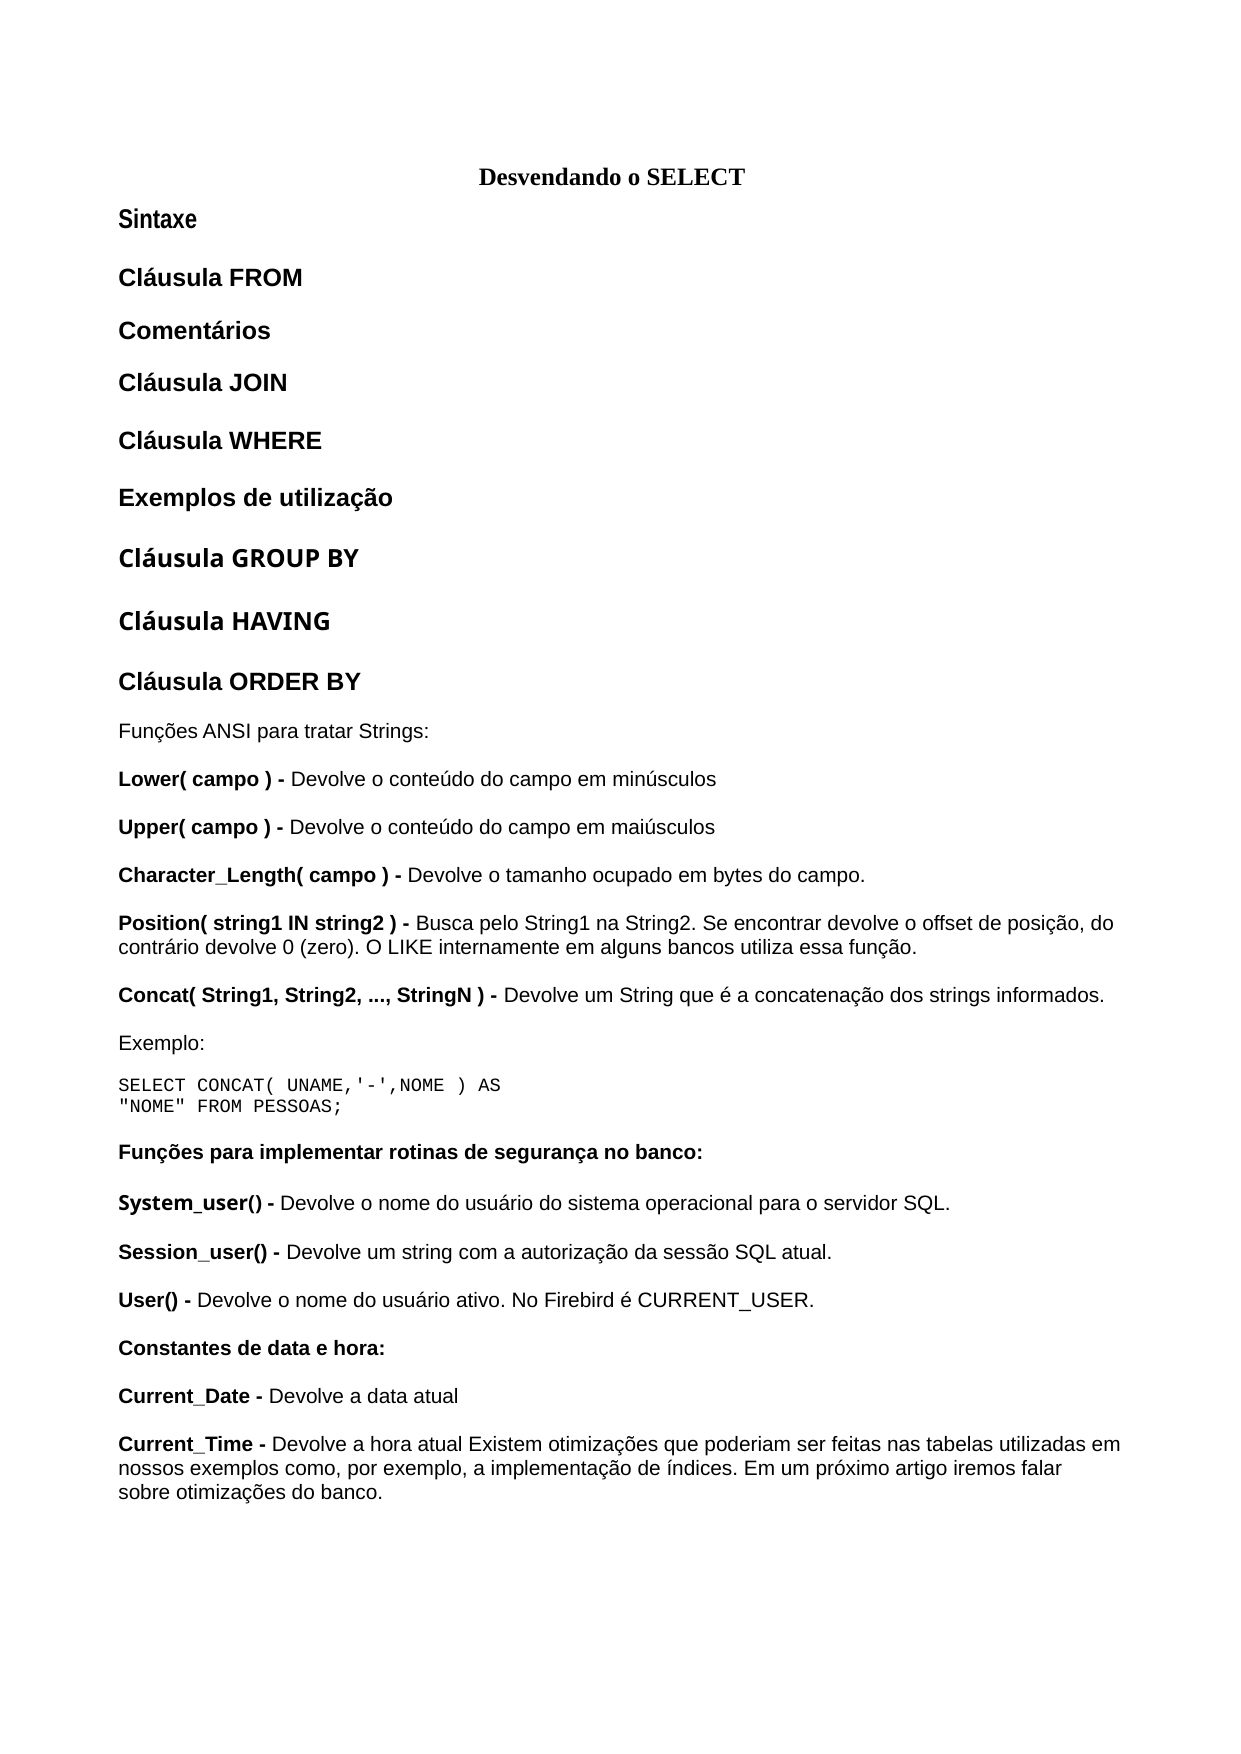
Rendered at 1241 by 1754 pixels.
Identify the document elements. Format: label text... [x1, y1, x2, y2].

text "NOME" FROM PESSOAS; [118, 1097, 1122, 1118]
text Funções ANSI para tratar Strings: [118, 719, 1122, 743]
text Lower( campo ) - Devolve o conteúdo do campo em minúsculos [118, 767, 1122, 791]
text System_user() - Devolve o nome do usuário do sistema operacional para o servidor SQL. [118, 1188, 1122, 1216]
text Cláusula WHERE [118, 426, 1122, 455]
text Exemplos de utilização [118, 483, 1122, 512]
text Cláusula JOIN [118, 368, 1122, 397]
text Desvendando o SELECT [118, 118, 1122, 203]
text Upper( campo ) - Devolve o conteúdo do campo em maiúsculos [118, 815, 1122, 839]
text Session_user() - Devolve um string com a autorização da sessão SQL atual. [118, 1240, 1122, 1264]
text Cláusula GROUP BY [118, 541, 1122, 575]
text Funções para implementar rotinas de segurança no banco: [118, 1140, 1122, 1164]
text SELECT CONCAT( UNAME,'-',NOME ) AS [118, 1076, 1122, 1097]
text Sintaxe [118, 203, 1122, 234]
text sobre otimizações do banco. [118, 1479, 1122, 1503]
text Cláusula FROM [118, 263, 1122, 292]
text Comentários [118, 316, 1122, 344]
text Cláusula ORDER BY [118, 667, 1122, 695]
text User() - Devolve o nome do usuário ativo. No Firebird é CURRENT_USER. [118, 1288, 1122, 1312]
text Cláusula HAVING [118, 604, 1122, 638]
text Character_Length( campo ) - Devolve o tamanho ocupado em bytes do campo. [118, 863, 1122, 887]
text Concat( String1, String2, ..., StringN ) - Devolve um String que é a concatenação dos strings informados. [118, 983, 1122, 1007]
text Exemplo: [118, 1031, 1122, 1055]
text Current_Date - Devolve a data atual [118, 1384, 1122, 1408]
text Current_Time - Devolve a hora atual Existem otimizações que poderiam ser feitas nas tabelas utilizadas em nossos exemplos como, por exemplo, a implementação de índices. Em um próximo artigo iremos falar [118, 1432, 1122, 1479]
text Position( string1 IN string2 ) - Busca pelo String1 na String2. Se encontrar devolve o offset de posição, do contrário devolve 0 (zero). O LIKE internamente em alguns bancos utiliza essa função. [118, 911, 1122, 959]
text Constantes de data e hora: [118, 1336, 1122, 1360]
